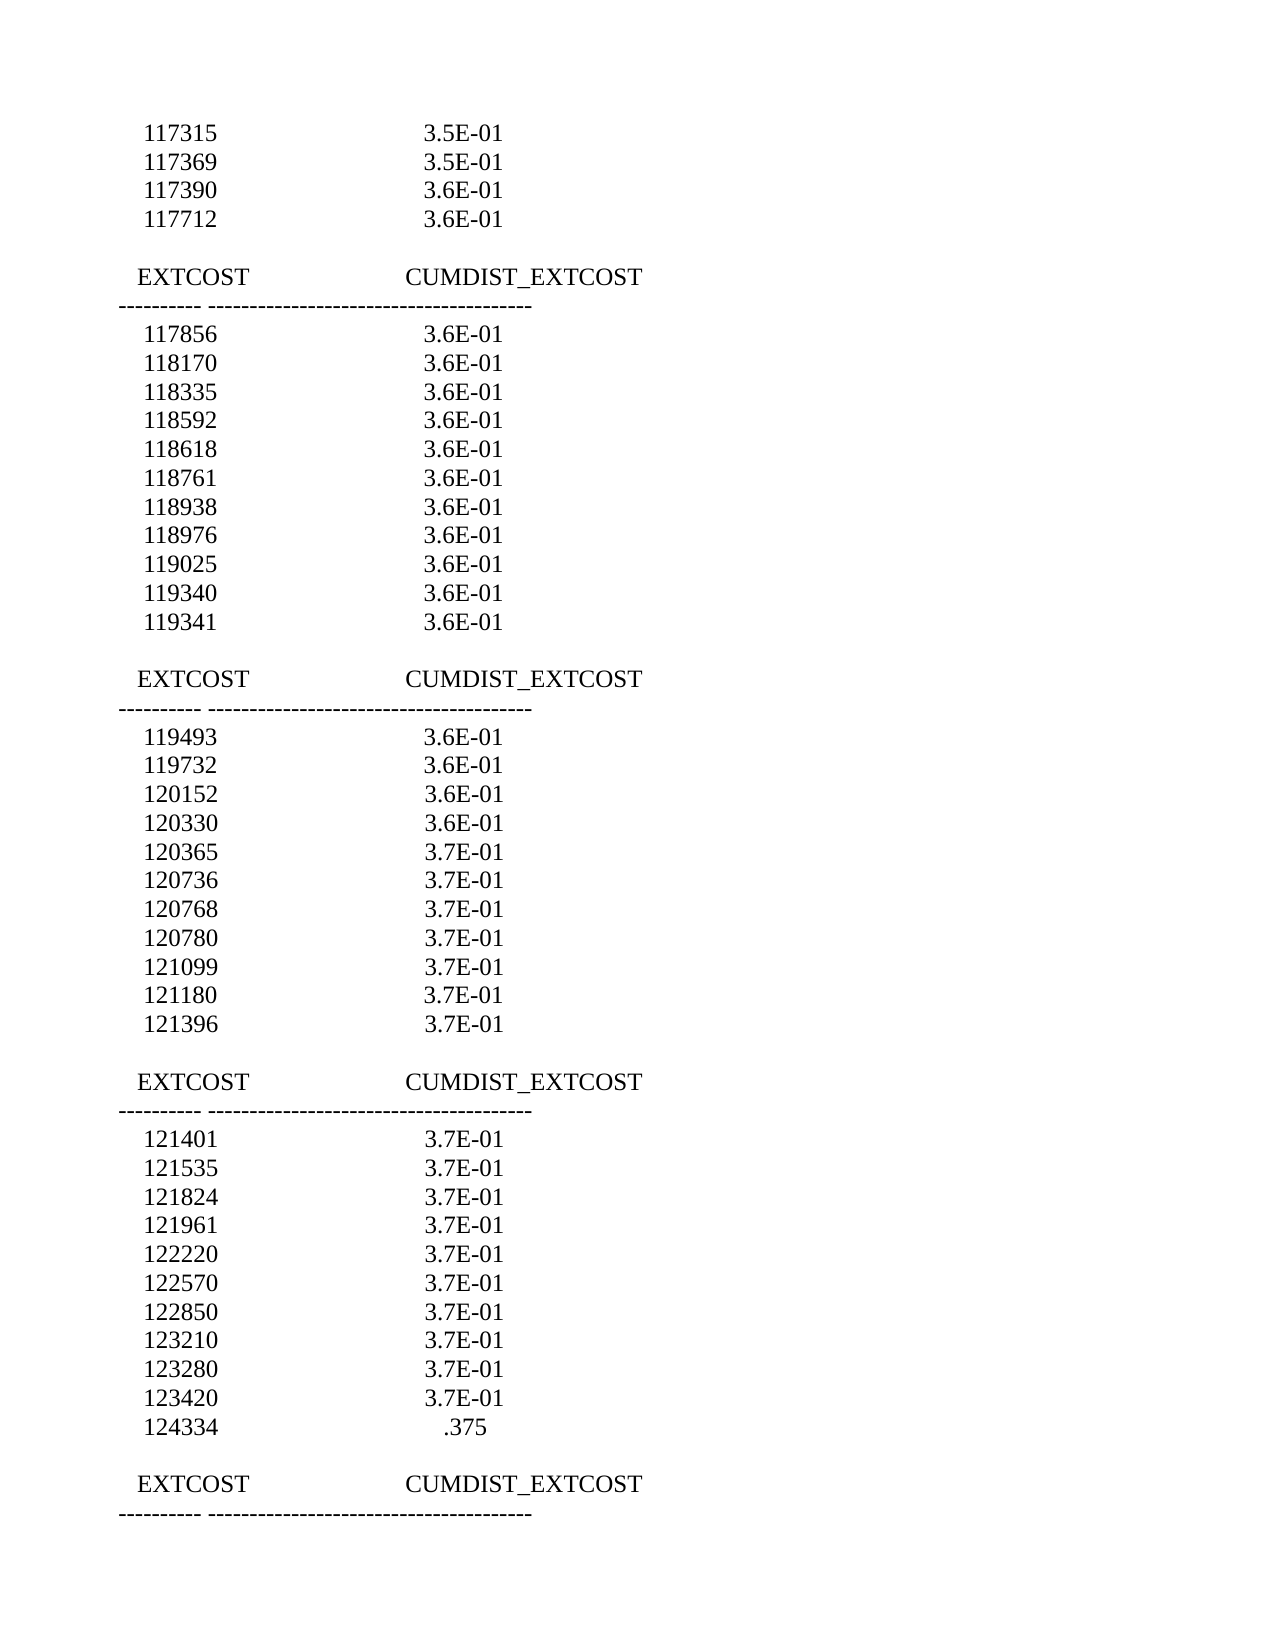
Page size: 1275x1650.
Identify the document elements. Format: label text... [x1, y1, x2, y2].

text 117856 3.6E-01 [118, 319, 1157, 348]
text 120768 3.7E-01 [118, 894, 1157, 923]
text EXTCOST CUMDIST_EXTCOST [118, 1469, 1157, 1498]
text EXTCOST CUMDIST_EXTCOST [118, 1067, 1157, 1096]
text 122220 3.7E-01 [118, 1239, 1157, 1268]
text 117369 3.5E-01 [118, 147, 1157, 176]
text 121535 3.7E-01 [118, 1153, 1157, 1182]
text 120330 3.6E-01 [118, 808, 1157, 837]
text 120152 3.6E-01 [118, 779, 1157, 808]
text 118618 3.6E-01 [118, 434, 1157, 463]
text 118170 3.6E-01 [118, 348, 1157, 377]
text ---------- --------------------------------------- [118, 693, 1157, 722]
text 119493 3.6E-01 [118, 722, 1157, 751]
text 121099 3.7E-01 [118, 952, 1157, 981]
text 120365 3.7E-01 [118, 837, 1157, 866]
text 118976 3.6E-01 [118, 521, 1157, 549]
text 117390 3.6E-01 [118, 176, 1157, 204]
text 121824 3.7E-01 [118, 1182, 1157, 1211]
text 119732 3.6E-01 [118, 751, 1157, 779]
text 117712 3.6E-01 [118, 204, 1157, 233]
text 121396 3.7E-01 [118, 1009, 1157, 1038]
text 120736 3.7E-01 [118, 866, 1157, 894]
text 119340 3.6E-01 [118, 578, 1157, 607]
text 121961 3.7E-01 [118, 1211, 1157, 1239]
text 122850 3.7E-01 [118, 1297, 1157, 1326]
text EXTCOST CUMDIST_EXTCOST [118, 664, 1157, 693]
text ---------- --------------------------------------- [118, 1096, 1157, 1124]
text 123210 3.7E-01 [118, 1326, 1157, 1354]
text 119025 3.6E-01 [118, 549, 1157, 578]
text 118761 3.6E-01 [118, 463, 1157, 492]
text ---------- --------------------------------------- [118, 1498, 1157, 1527]
text 123420 3.7E-01 [118, 1383, 1157, 1412]
text 120780 3.7E-01 [118, 923, 1157, 952]
text 121401 3.7E-01 [118, 1124, 1157, 1153]
text 122570 3.7E-01 [118, 1268, 1157, 1297]
text 123280 3.7E-01 [118, 1354, 1157, 1383]
text 118938 3.6E-01 [118, 492, 1157, 521]
text EXTCOST CUMDIST_EXTCOST [118, 262, 1157, 291]
text 118335 3.6E-01 [118, 377, 1157, 406]
text ---------- --------------------------------------- [118, 291, 1157, 319]
text 117315 3.5E-01 [118, 118, 1157, 147]
text 124334 .375 [118, 1412, 1157, 1441]
text 121180 3.7E-01 [118, 981, 1157, 1009]
text 118592 3.6E-01 [118, 406, 1157, 434]
text 119341 3.6E-01 [118, 607, 1157, 636]
